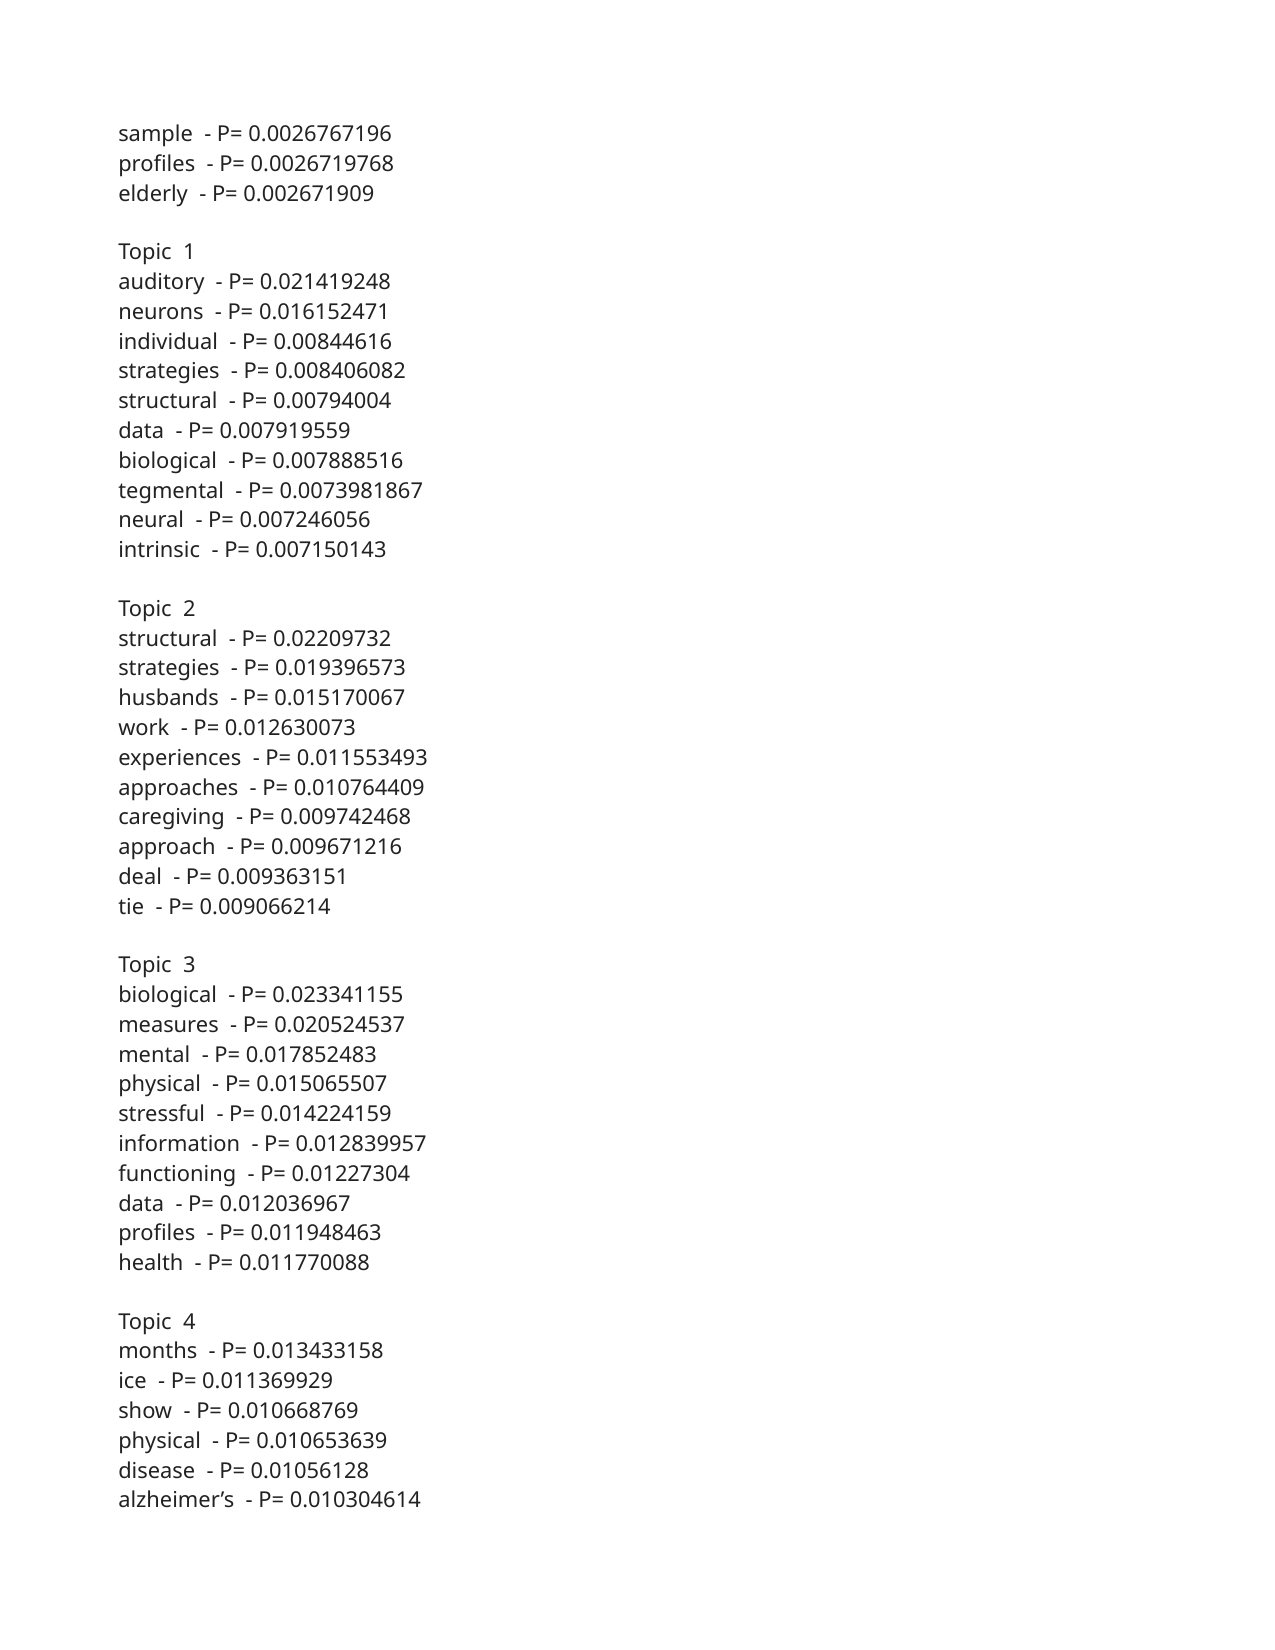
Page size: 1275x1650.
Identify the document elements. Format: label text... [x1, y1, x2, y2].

text strategies - P= 0.008406082 [118, 355, 1157, 385]
text ice - P= 0.011369929 [118, 1365, 1157, 1395]
text tegmental - P= 0.0073981867 [118, 474, 1157, 504]
text data - P= 0.012036967 [118, 1187, 1157, 1217]
text caregiving - P= 0.009742468 [118, 801, 1157, 831]
text individual - P= 0.00844616 [118, 326, 1157, 355]
text Topic 4 [118, 1306, 1157, 1335]
text profiles - P= 0.0026719768 [118, 148, 1157, 178]
text physical - P= 0.010653639 [118, 1425, 1157, 1454]
text sample - P= 0.0026767196 [118, 118, 1157, 148]
text biological - P= 0.007888516 [118, 445, 1157, 474]
text elderly - P= 0.002671909 [118, 178, 1157, 207]
text experiences - P= 0.011553493 [118, 742, 1157, 771]
text profiles - P= 0.011948463 [118, 1217, 1157, 1247]
text data - P= 0.007919559 [118, 415, 1157, 445]
text disease - P= 0.01056128 [118, 1454, 1157, 1484]
text information - P= 0.012839957 [118, 1128, 1157, 1158]
text approaches - P= 0.010764409 [118, 771, 1157, 801]
text health - P= 0.011770088 [118, 1247, 1157, 1277]
text biological - P= 0.023341155 [118, 979, 1157, 1009]
text auditory - P= 0.021419248 [118, 266, 1157, 296]
text Topic 2 [118, 593, 1157, 622]
text measures - P= 0.020524537 [118, 1009, 1157, 1038]
text structural - P= 0.00794004 [118, 385, 1157, 415]
text functioning - P= 0.01227304 [118, 1158, 1157, 1187]
text mental - P= 0.017852483 [118, 1038, 1157, 1068]
text Topic 3 [118, 949, 1157, 979]
text work - P= 0.012630073 [118, 712, 1157, 742]
text tie - P= 0.009066214 [118, 891, 1157, 920]
text neural - P= 0.007246056 [118, 504, 1157, 534]
text structural - P= 0.02209732 [118, 622, 1157, 652]
text husbands - P= 0.015170067 [118, 682, 1157, 712]
text show - P= 0.010668769 [118, 1395, 1157, 1425]
text physical - P= 0.015065507 [118, 1068, 1157, 1098]
text stressful - P= 0.014224159 [118, 1098, 1157, 1128]
text strategies - P= 0.019396573 [118, 652, 1157, 682]
text intrinsic - P= 0.007150143 [118, 534, 1157, 564]
text Topic 1 [118, 236, 1157, 266]
text deal - P= 0.009363151 [118, 861, 1157, 891]
text approach - P= 0.009671216 [118, 831, 1157, 861]
text neurons - P= 0.016152471 [118, 296, 1157, 326]
text alzheimer’s - P= 0.010304614 [118, 1484, 1157, 1514]
text months - P= 0.013433158 [118, 1335, 1157, 1365]
